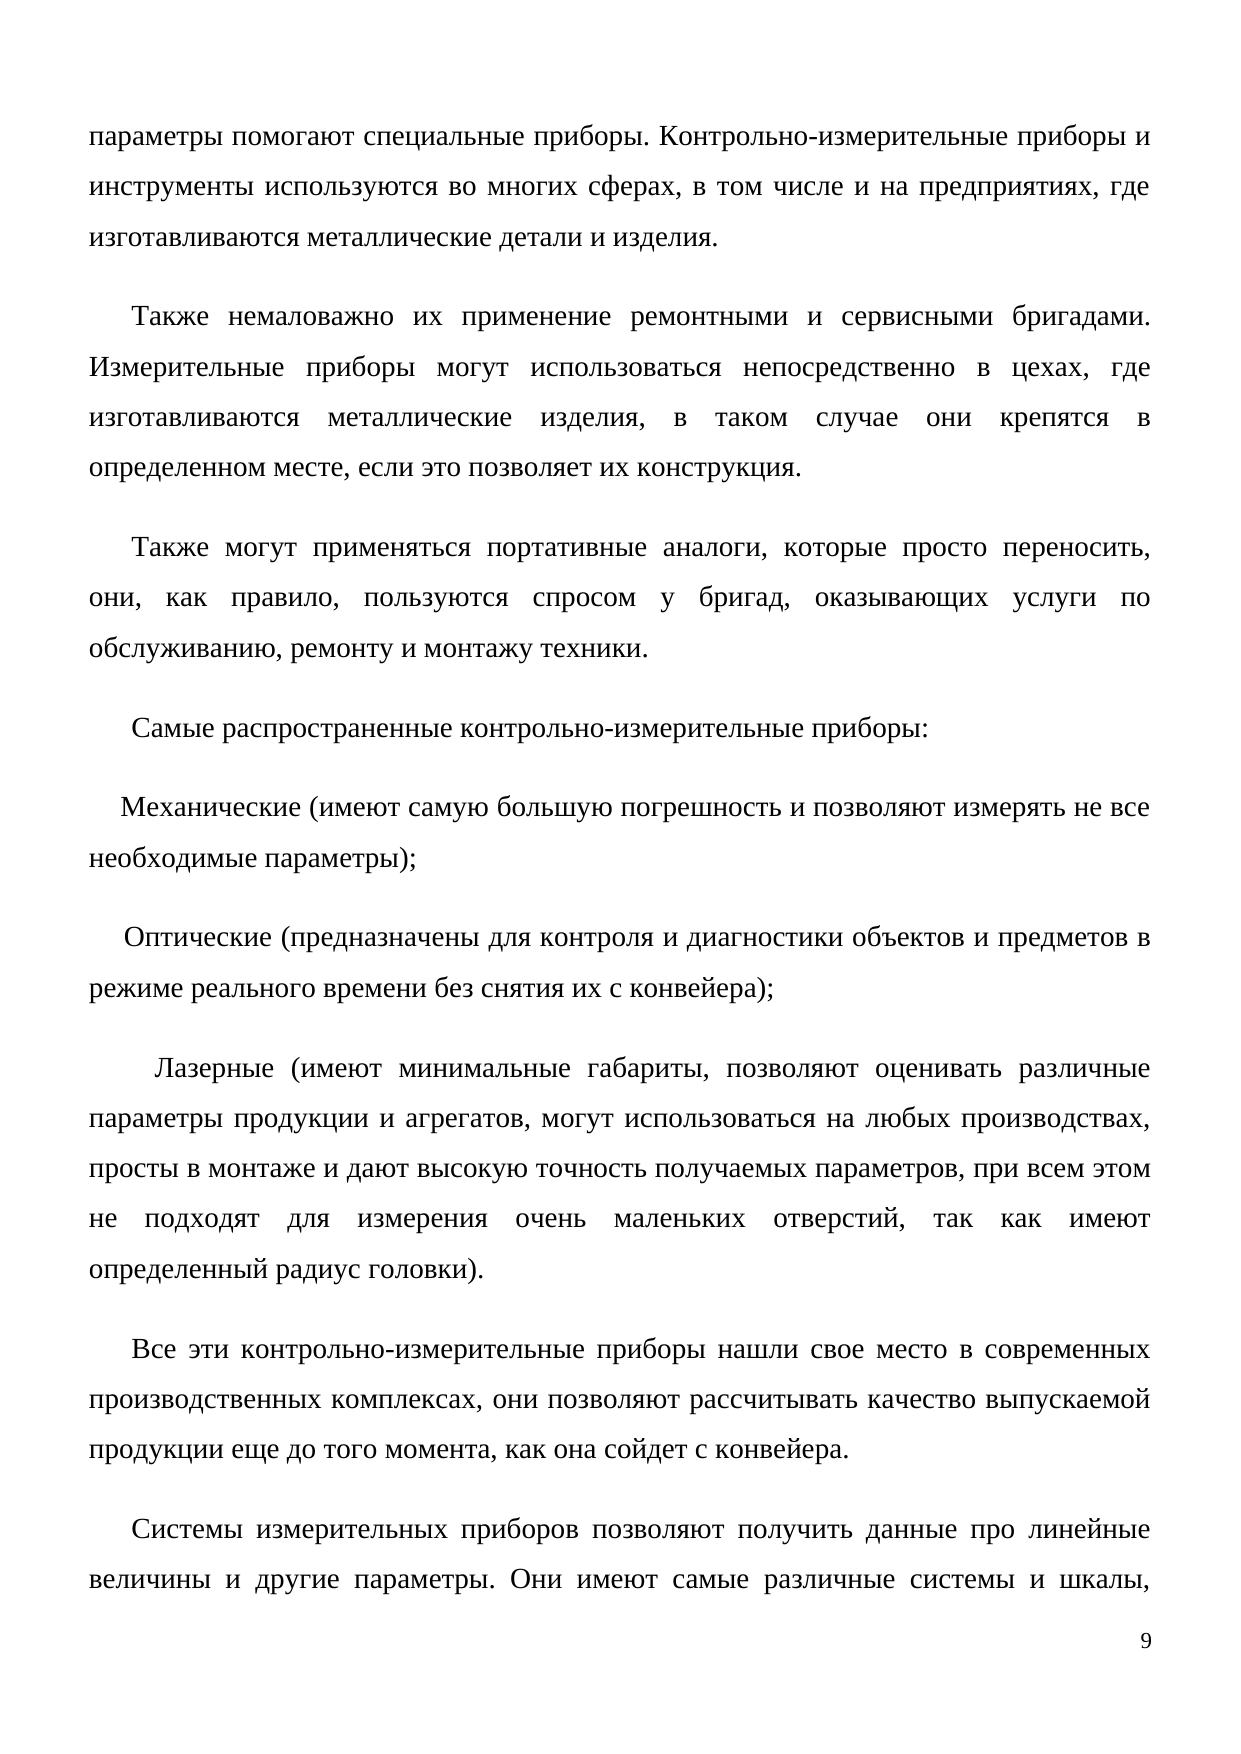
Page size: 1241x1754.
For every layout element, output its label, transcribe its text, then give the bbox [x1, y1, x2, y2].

text Все эти контрольно-измерительные приборы нашли свое место в современных производственных комплексах, они позволяют рассчитывать качество выпускаемой продукции еще до того момента, как она сойдет с конвейера. [89, 1331, 1152, 1465]
text Системы измерительных приборов позволяют получить данные про линейные величины и другие параметры. Они имеют самые различные системы и шкалы, [89, 1511, 1152, 1595]
text Лазерные (имеют минимальные габариты, позволяют оценивать различные параметры продукции и агрегатов, могут использоваться на любых производствах, просты в монтаже и дают высокую точность получаемых параметров, при всем этом не подходят для измерения очень маленьких отверстий, так как имеют определенный радиус головки). [89, 1050, 1152, 1284]
text параметры помогают специальные приборы. Контрольно-измерительные приборы и инструменты используются во многих сферах, в том числе и на предприятиях, где изготавливаются металлические детали и изделия. [89, 118, 1152, 252]
text Также могут применяться портативные аналоги, которые просто переносить, они, как правило, пользуются спросом у бригад, оказывающих услуги по обслуживанию, ремонту и монтажу техники. [89, 529, 1152, 663]
text Механические (имеют самую большую погрешность и позволяют измерять не все необходимые параметры); [89, 789, 1152, 873]
text Оптические (предназначены для контроля и диагностики объектов и предметов в режиме реального времени без снятия их с конвейера); [89, 919, 1152, 1003]
text Самые распространенные контрольно-измерительные приборы: [89, 710, 1152, 743]
text Также немаловажно их применение ремонтными и сервисными бригадами. Измерительные приборы могут использоваться непосредственно в цехах, где изготавливаются металлические изделия, в таком случае они крепятся в определенном месте, если это позволяет их конструкция. [89, 298, 1152, 483]
